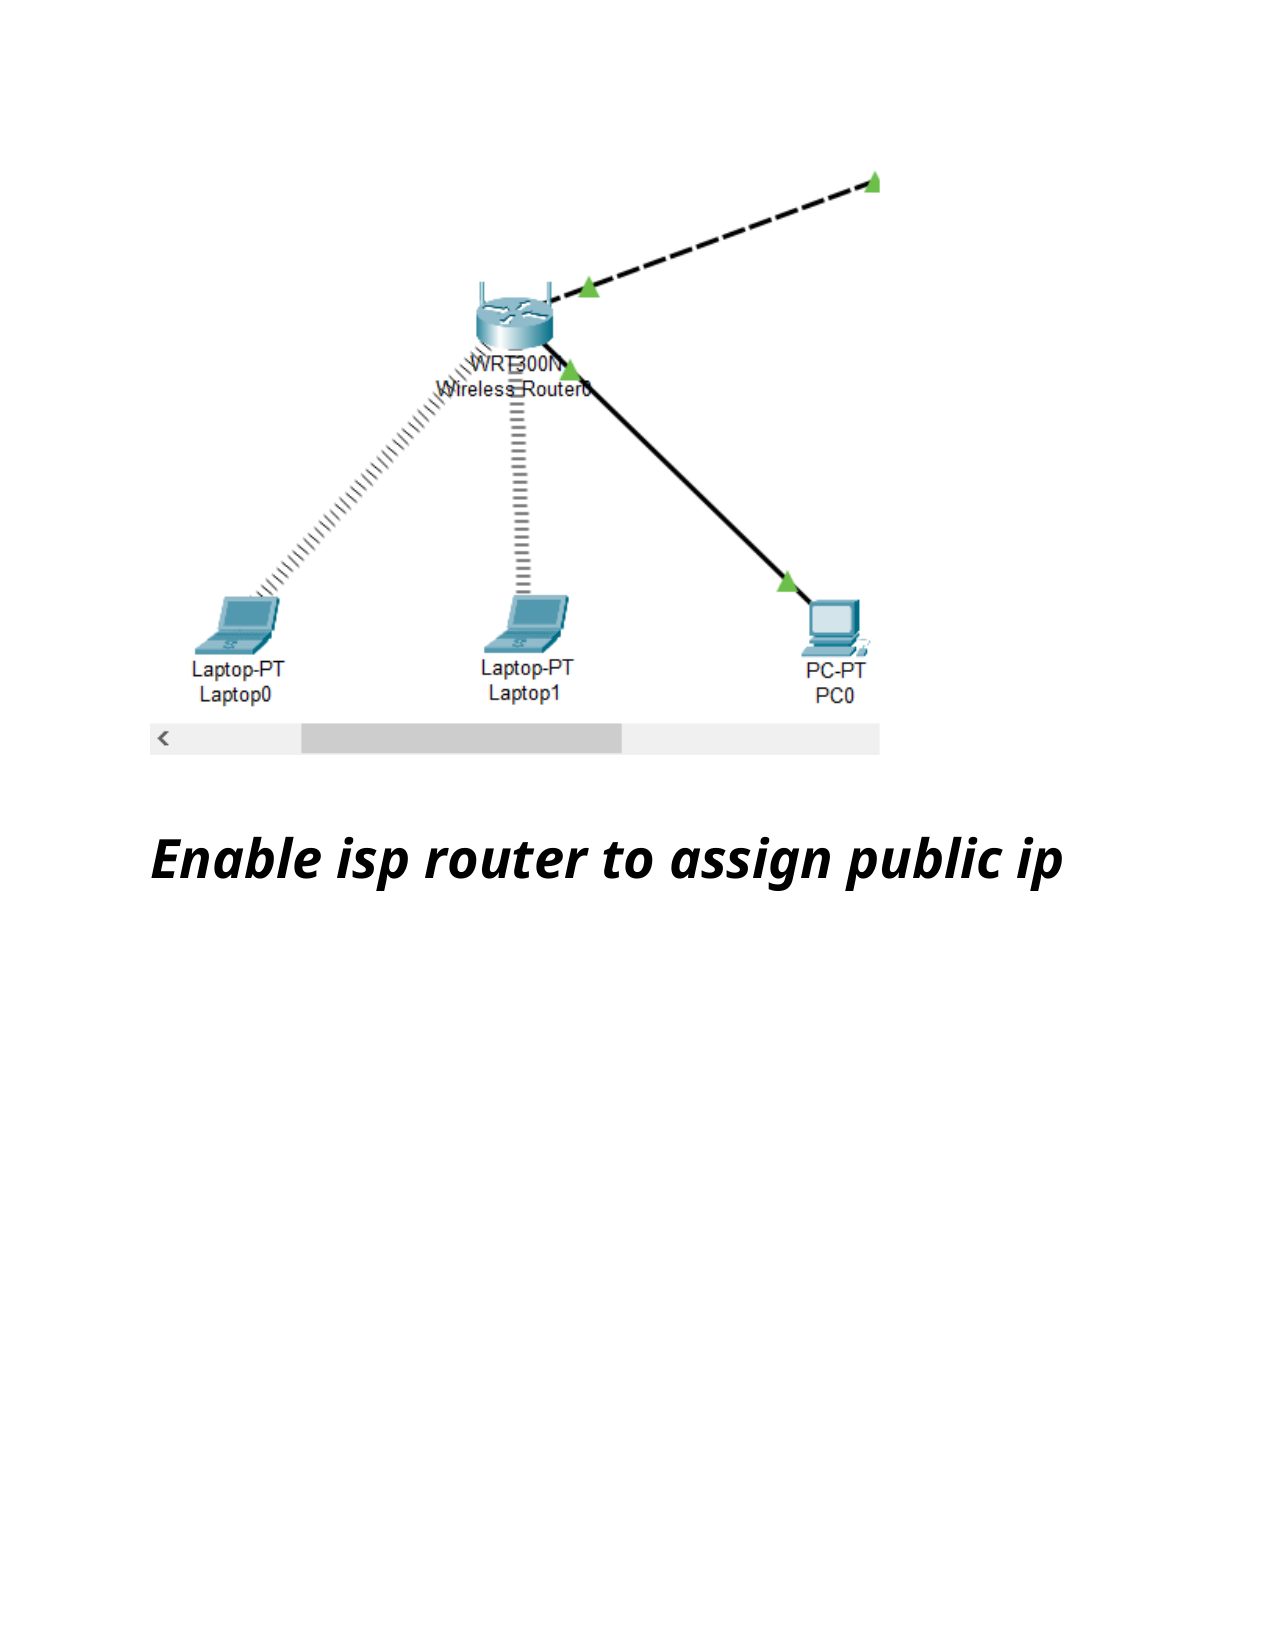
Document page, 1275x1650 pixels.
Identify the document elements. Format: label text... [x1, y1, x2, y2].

text Enable isp router to assign public ip [150, 820, 1125, 894]
picture [150, 150, 880, 755]
